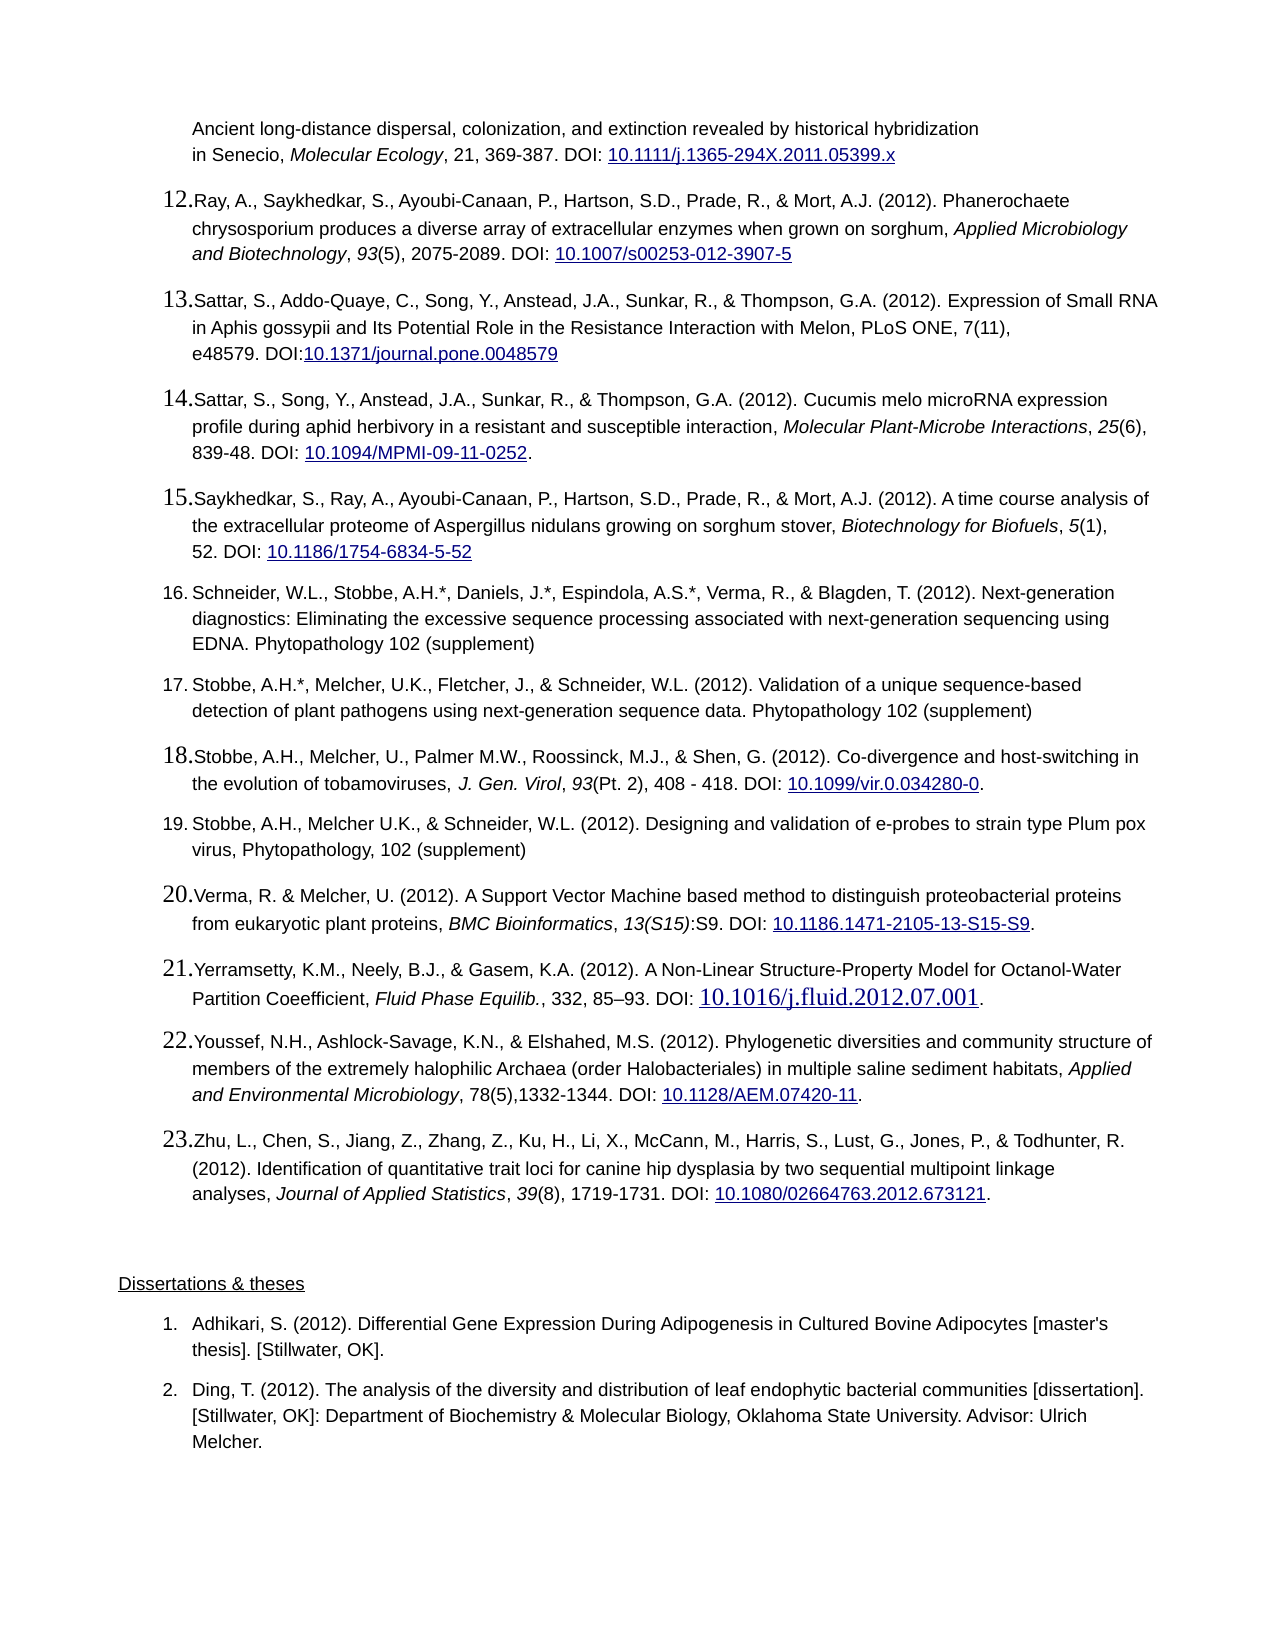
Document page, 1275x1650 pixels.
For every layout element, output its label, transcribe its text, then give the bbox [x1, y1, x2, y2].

list Ray, A., Saykhedkar, S., Ayoubi-Canaan, P., Hartson, S.D., Prade, R., & Mort, A.J. (2012). Phanerochaete chrysosporium produces a diverse array of extracellular enzymes when grown on sorghum, Applied Microbiology and Biotechnology, 93(5), 2075-2089. DOI: 10.1007/s00253-012-3907-5 [162, 184, 1157, 265]
text Dissertations & theses [118, 1273, 1157, 1294]
list Sattar, S., Song, Y., Anstead, J.A., Sunkar, R., & Thompson, G.A. (2012). Cucumis melo microRNA expression profile during aphid herbivory in a resistant and susceptible interaction, Molecular Plant-Microbe Interactions, 25(6), 839-48. DOI: 10.1094/MPMI-09-11-0252. [162, 383, 1157, 463]
list Saykhedkar, S., Ray, A., Ayoubi-Canaan, P., Hartson, S.D., Prade, R., & Mort, A.J. (2012). A time course analysis of the extracellular proteome of Aspergillus nidulans growing on sorghum stover, Biotechnology for Biofuels, 5(1), 52. DOI: 10.1186/1754-6834-5-52 [162, 482, 1157, 563]
list Zhu, L., Chen, S., Jiang, Z., Zhang, Z., Ku, H., Li, X., McCann, M., Harris, S., Lust, G., Jones, P., & Todhunter, R. (2012). Identification of quantitative trait loci for canine hip dysplasia by two sequential multipoint linkage analyses, Journal of Applied Statistics, 39(8), 1719-1731. DOI: 10.1080/02664763.2012.673121. [162, 1124, 1157, 1205]
list Verma, R. & Melcher, U. (2012). A Support Vector Machine based method to distinguish proteobacterial proteins from eukaryotic plant proteins, BMC Bioinformatics, 13(S15):S9. DOI: 10.1186.1471-2105-13-S15-S9. [162, 879, 1157, 934]
list Ding, T. (2012). The analysis of the diversity and distribution of leaf endophytic bacterial communities [dissertation]. [Stillwater, OK]: Department of Biochemistry & Molecular Biology, Oklahoma State University. Advisor: Ulrich Melcher. [162, 1379, 1157, 1452]
list Sattar, S., Addo-Quaye, C., Song, Y., Anstead, J.A., Sunkar, R., & Thompson, G.A. (2012). Expression of Small RNA in Aphis gossypii and Its Potential Role in the Resistance Interaction with Melon, PLoS ONE, 7(11), e48579. DOI:10.1371/journal.pone.0048579 [162, 284, 1157, 364]
list Stobbe, A.H., Melcher, U., Palmer M.W., Roossinck, M.J., & Shen, G. (2012). Co-divergence and host-switching in the evolution of tobamoviruses, J. Gen. Virol, 93(Pt. 2), 408 - 418. DOI: 10.1099/vir.0.034280-0. [162, 740, 1157, 794]
list Yerramsetty, K.M., Neely, B.J., & Gasem, K.A. (2012). A Non-Linear Structure-Property Model for Octanol-Water Partition Coeefficient, Fluid Phase Equilib., 332, 85–93. DOI: 10.1016/j.fluid.2012.07.001. [162, 953, 1157, 1010]
list Stobbe, A.H., Melcher U.K., & Schneider, W.L. (2012). Designing and validation of e-probes to strain type Plum pox virus, Phytopathology, 102 (supplement) [162, 813, 1157, 861]
list Stobbe, A.H.*, Melcher, U.K., Fletcher, J., & Schneider, W.L. (2012). Validation of a unique sequence-based detection of plant pathogens using next-generation sequence data. Phytopathology 102 (supplement) [162, 673, 1157, 721]
list Adhikari, S. (2012). Differential Gene Expression During Adipogenesis in Cultured Bovine Adipocytes [master's thesis]. [Stillwater, OK]. [162, 1313, 1157, 1360]
list Ancient long-distance dispersal, colonization, and extinction revealed by historical hybridization in Senecio, Molecular Ecology, 21, 369-387. DOI: 10.1111/j.1365-294X.2011.05399.x [162, 118, 1157, 166]
list Schneider, W.L., Stobbe, A.H.*, Daniels, J.*, Espindola, A.S.*, Verma, R., & Blagden, T. (2012). Next-generation diagnostics: Eliminating the excessive sequence processing associated with next-generation sequencing using EDNA. Phytopathology 102 (supplement) [162, 581, 1157, 655]
list Youssef, N.H., Ashlock-Savage, K.N., & Elshahed, M.S. (2012). Phylogenetic diversities and community structure of members of the extremely halophilic Archaea (order Halobacteriales) in multiple saline sediment habitats, Applied and Environmental Microbiology, 78(5),1332-1344. DOI: 10.1128/AEM.07420-11. [162, 1025, 1157, 1105]
